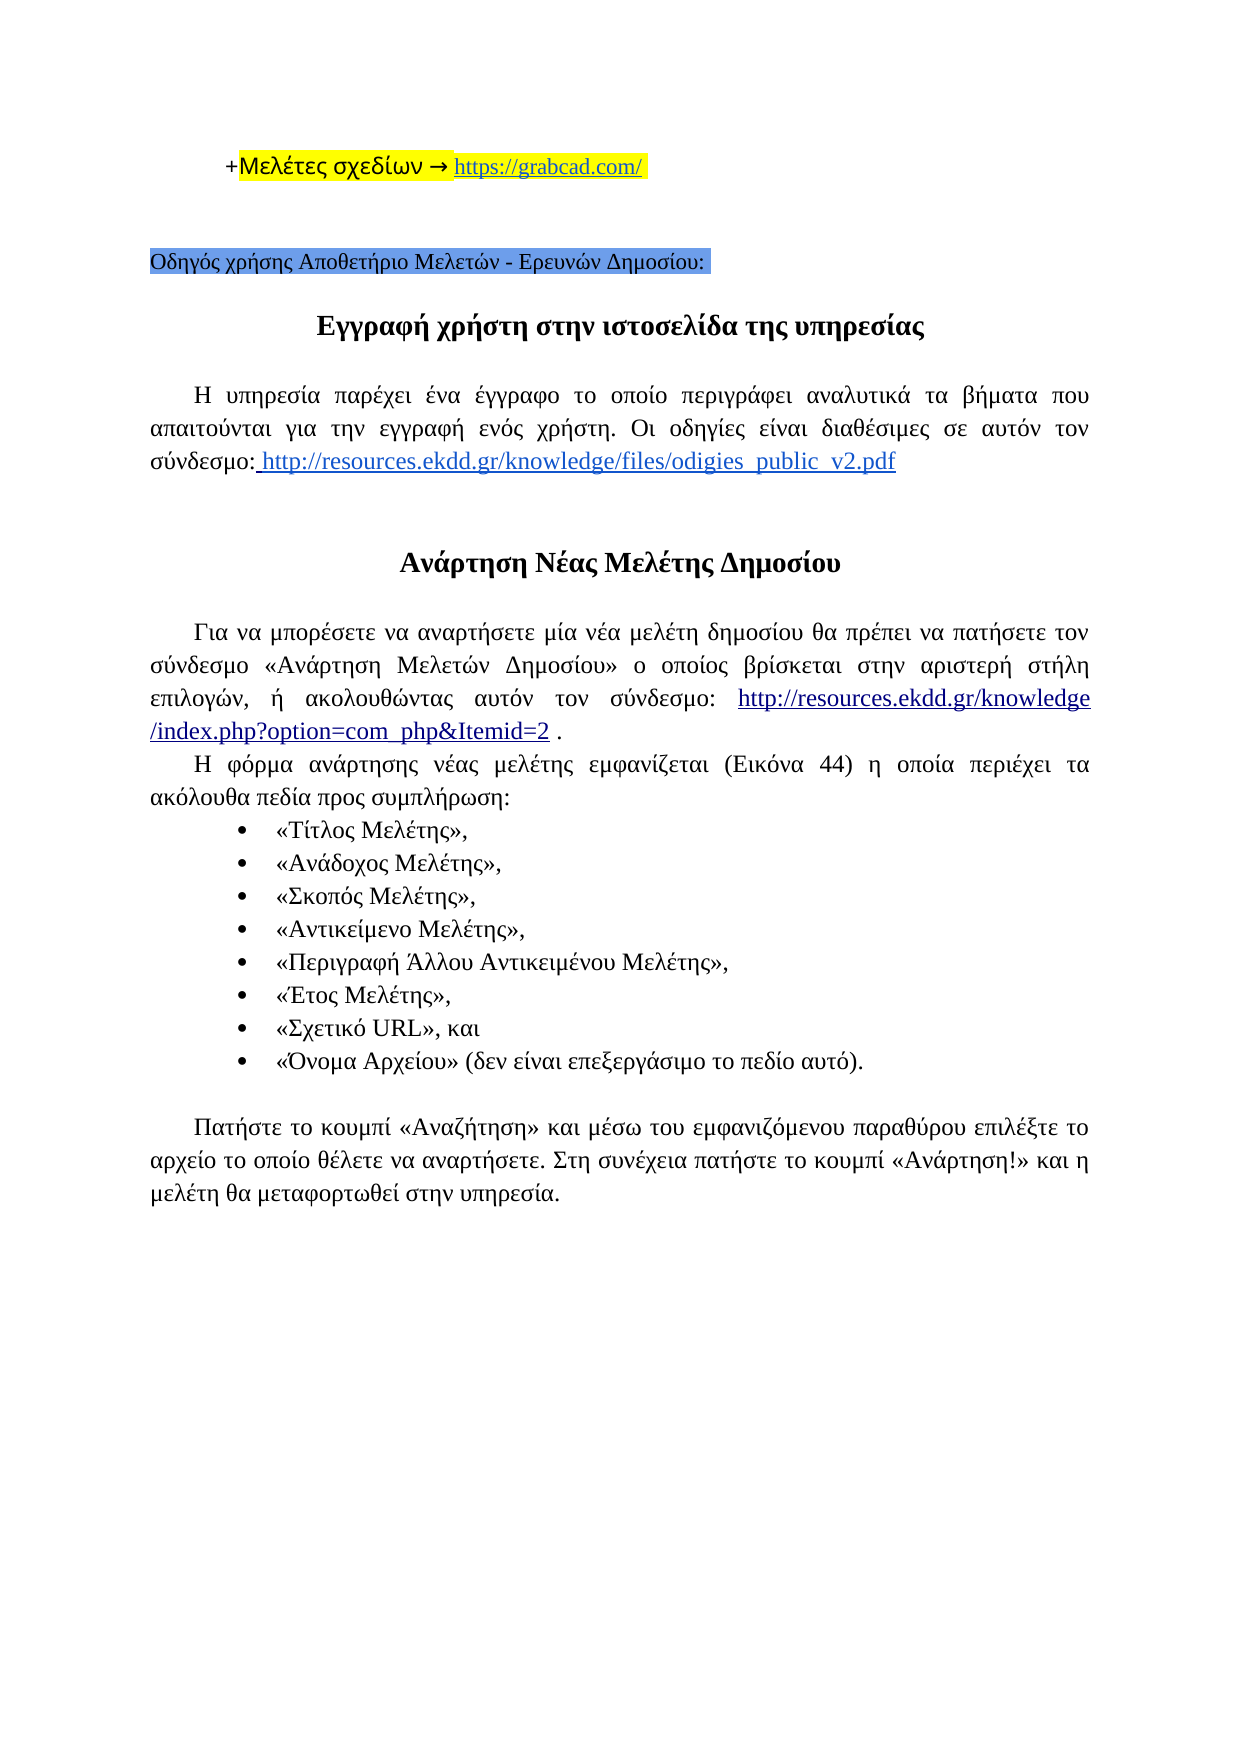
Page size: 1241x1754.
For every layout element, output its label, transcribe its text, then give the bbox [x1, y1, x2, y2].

text Οδηγός χρήσης Αποθετήριο Μελετών - Ερευνών Δημοσίου: [150, 248, 1091, 274]
list «Σκοπός Μελέτης», [238, 881, 1091, 910]
text Ανάρτηση Νέας Μελέτης Δημοσίου [150, 545, 1091, 579]
list «Όνομα Αρχείου» (δεν είναι επεξεργάσιμο το πεδίο αυτό). [238, 1046, 1091, 1075]
list «Τίτλος Μελέτης», [238, 815, 1091, 844]
text Για να μπορέσετε να αναρτήσετε μία νέα μελέτη δημοσίου θα πρέπει να πατήσετε τον σύνδεσμο «Ανάρτηση Μελετών Δημοσίου» ο οποίος βρίσκεται στην αριστερή στήλη επιλογών, ή ακολουθώντας αυτόν τον σύνδεσμο: http://resources.ekdd.gr/knowledge /index.php?option=com_php&Itemid=2 . [150, 617, 1091, 744]
list «Ανάδοχος Μελέτης», [238, 848, 1091, 877]
list Μελέτες σχεδίων → https://grabcad.com/ [112, 150, 1091, 181]
list «Σχετικό URL», και [238, 1013, 1091, 1042]
list «Περιγραφή Άλλου Αντικειμένου Μελέτης», [238, 947, 1091, 976]
text Εγγραφή χρήστη στην ιστοσελίδα της υπηρεσίας [150, 308, 1091, 342]
text Η υπηρεσία παρέχει ένα έγγραφο το οποίο περιγράφει αναλυτικά τα βήματα που απαιτούνται για την εγγραφή ενός χρήστη. Οι οδηγίες είναι διαθέσιμες σε αυτόν τον σύνδεσμο: http://resources.ekdd.gr/knowledge/files/odigies_public_v2.pdf [150, 380, 1091, 475]
list «Έτος Μελέτης», [238, 980, 1091, 1009]
list «Αντικείμενο Μελέτης», [238, 914, 1091, 943]
text Πατήστε το κουμπί «Αναζήτηση» και μέσω του εμφανιζόμενου παραθύρου επιλέξτε το αρχείο το οποίο θέλετε να αναρτήσετε. Στη συνέχεια πατήστε το κουμπί «Ανάρτηση!» και η μελέτη θα μεταφορτωθεί στην υπηρεσία. [150, 1112, 1091, 1207]
text Η φόρμα ανάρτησης νέας μελέτης εμφανίζεται (Εικόνα 44) η οποία περιέχει τα ακόλουθα πεδία προς συμπλήρωση: [150, 749, 1091, 811]
